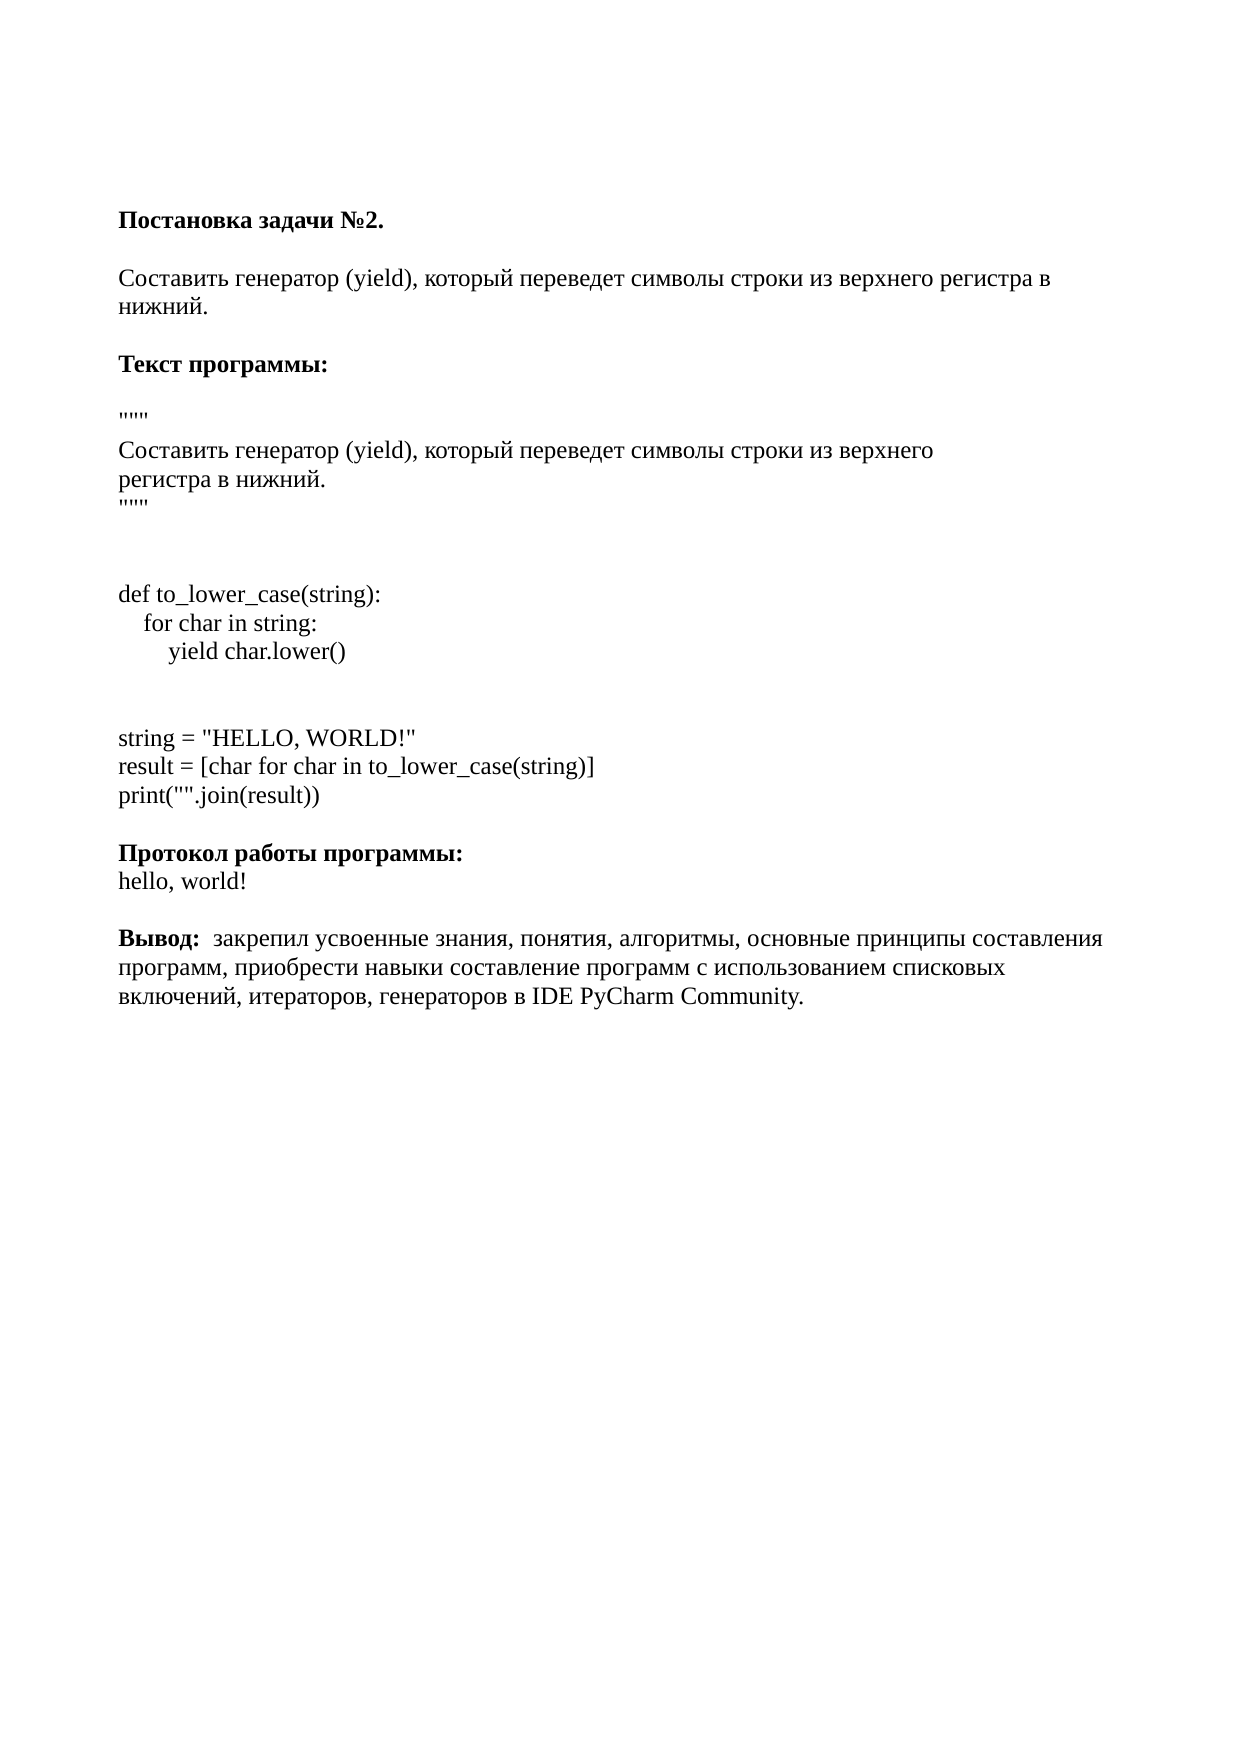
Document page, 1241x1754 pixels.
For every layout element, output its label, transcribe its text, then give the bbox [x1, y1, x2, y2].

text Составить генератор (yield), который переведет символы строки из верхнего [118, 435, 1122, 464]
text yield char.lower() [118, 636, 1122, 665]
text def to_lower_case(string): [118, 579, 1122, 608]
text регистра в нижний. [118, 464, 1122, 493]
text Протокол работы программы: [118, 838, 1122, 866]
text Постановка задачи №2. [118, 205, 1122, 234]
text Текст программы: [118, 349, 1122, 378]
text string = "HELLO, WORLD!" [118, 723, 1122, 751]
text """ [118, 406, 1122, 435]
text """ [118, 493, 1122, 521]
text result = [char for char in to_lower_case(string)] [118, 751, 1122, 780]
text Вывод: закрепил усвоенные знания, понятия, алгоритмы, основные принципы составления программ, приобрести навыки составление программ с использованием списковых включений, итераторов, генераторов в IDE PyCharm Community. [118, 923, 1122, 1010]
text print("".join(result)) [118, 780, 1122, 809]
text Составить генератор (yield), который переведет символы строки из верхнего регистра в нижний. [118, 263, 1122, 320]
text hello, world! [118, 866, 1122, 895]
text for char in string: [118, 608, 1122, 636]
